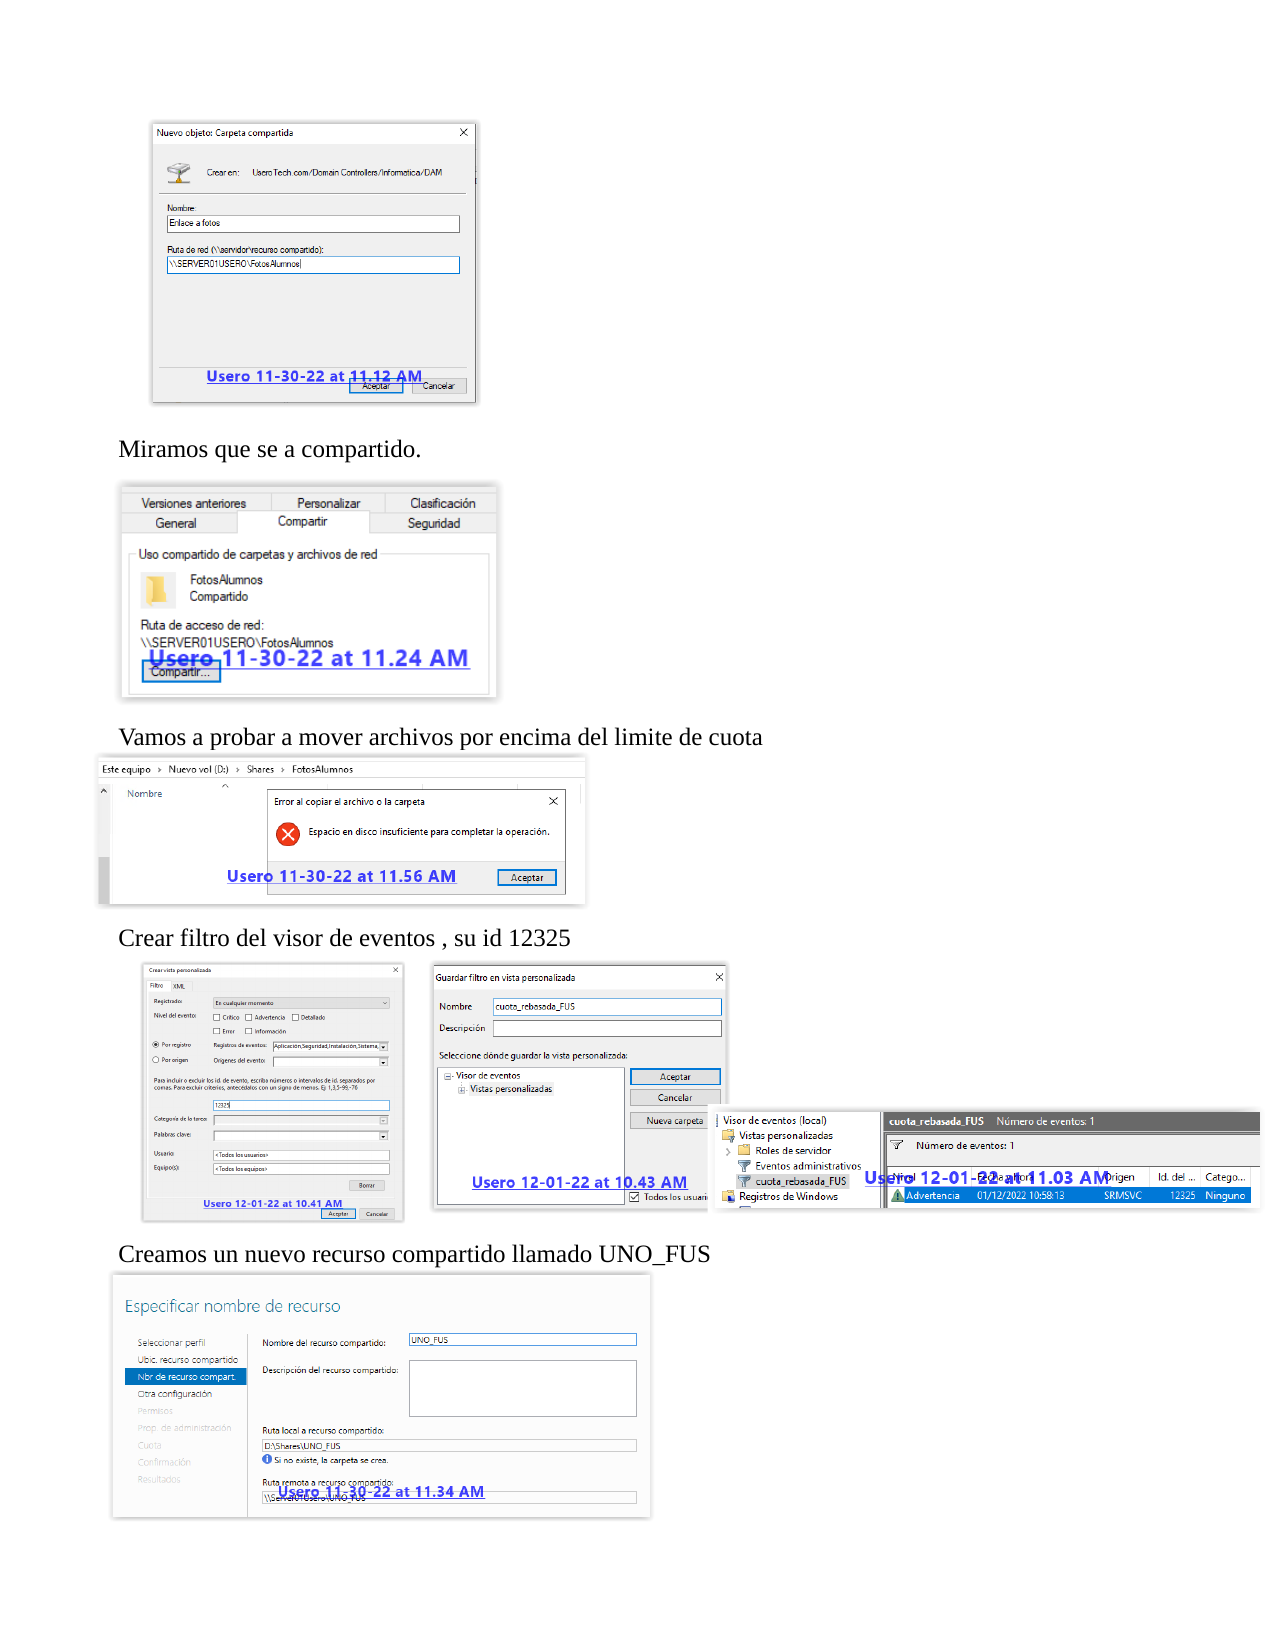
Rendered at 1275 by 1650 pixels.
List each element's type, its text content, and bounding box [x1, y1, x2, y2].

text Vamos a probar a mover archivos por encima del limite de cuota [118, 722, 1157, 751]
picture [106, 1268, 655, 1522]
picture [112, 477, 505, 706]
picture [427, 958, 1265, 1214]
text Creamos un nuevo recurso compartido llamado UNO_FUS [118, 1239, 1157, 1268]
text Crear filtro del visor de eventos , su id 12325 [118, 923, 1157, 952]
text Miramos que se a compartido. [118, 434, 1157, 463]
picture [146, 117, 482, 408]
picture [139, 960, 406, 1224]
picture [91, 750, 591, 910]
